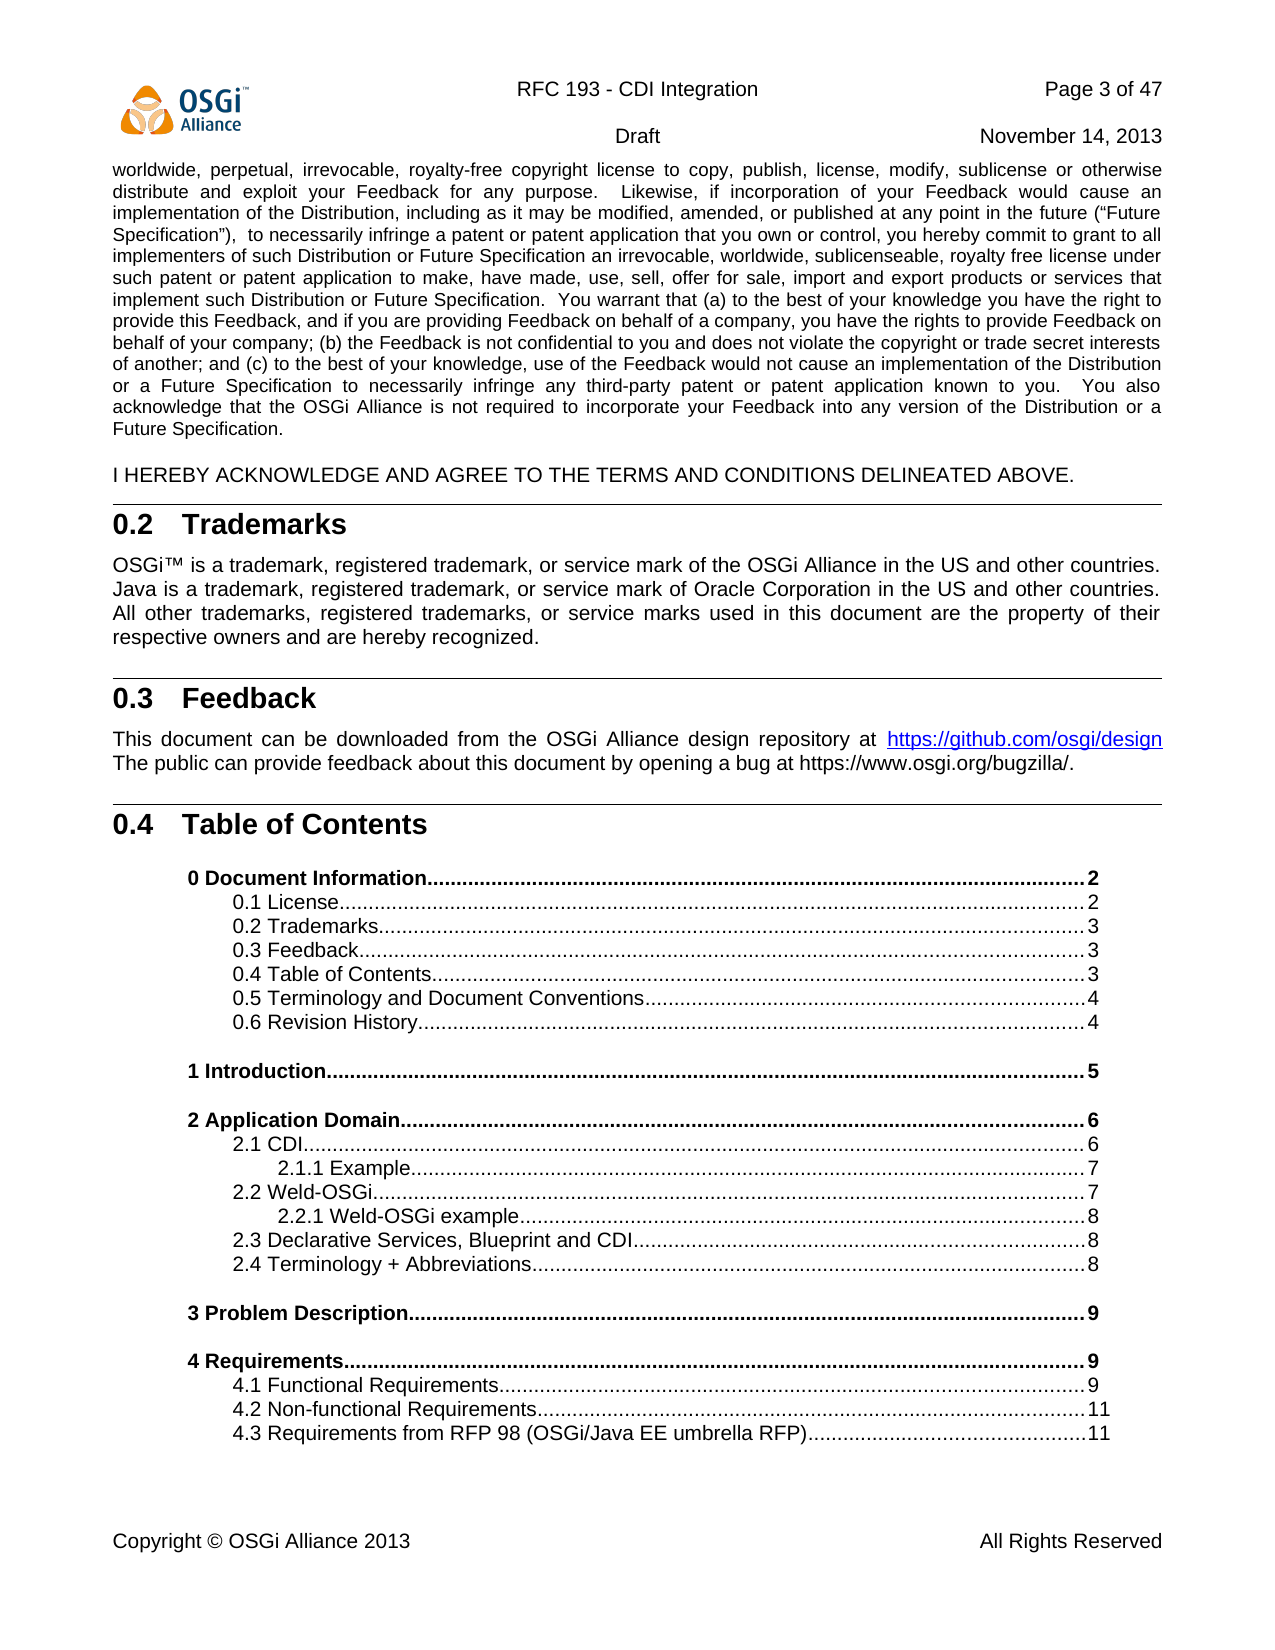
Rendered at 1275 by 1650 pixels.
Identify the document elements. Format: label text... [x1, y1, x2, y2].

text 2.2.1 Weld-OSGi example 8 [277, 1203, 1162, 1227]
text I HEREBY ACKNOWLEDGE AND AGREE TO THE TERMS AND CONDITIONS DELINEATED ABOVE. [112, 463, 1162, 487]
text 2.3 Declarative Services, Blueprint and CDI 8 [232, 1227, 1162, 1251]
text 4.1 Functional Requirements 9 [232, 1373, 1162, 1397]
text 2.1.1 Example 7 [277, 1156, 1162, 1179]
text 4.2 Non-functional Requirements 11 [232, 1397, 1162, 1421]
text worldwide, perpetual, irrevocable, royalty-free copyright license to copy, publish, license, modify, sublicense or otherwise distribute and exploit your Feedback for any purpose. Likewise, if incorporation of your Feedback would cause an implementation of the Distribution, including as it may be modified, amended, or published at any point in the future (“Future Specification”), to necessarily infringe a patent or patent application that you own or control, you hereby commit to grant to all implementers of such Distribution or Future Specification an irrevocable, worldwide, sublicenseable, royalty free license under such patent or patent application to make, have made, use, sell, offer for sale, import and export products or services that implement such Distribution or Future Specification. You warrant that (a) to the best of your knowledge you have the right to provide this Feedback, and if you are providing Feedback on behalf of a company, you have the rights to provide Feedback on behalf of your company; (b) the Feedback is not confidential to you and does not violate the copyright or trade secret interests of another; and (c) to the best of your knowledge, use of the Feedback would not cause an implementation of the Distribution or a Future Specification to necessarily infringe any third-party patent or patent application known to you. You also acknowledge that the OSGi Alliance is not required to incorporate your Feedback into any version of the Distribution or a Future Specification. [112, 159, 1162, 439]
text 0.4 Table of Contents 3 [232, 962, 1162, 986]
text 2.4 Terminology + Abbreviations 8 [232, 1251, 1162, 1275]
text 2 Application Domain 6 [187, 1108, 1162, 1132]
text 1 Introduction 5 [187, 1059, 1162, 1083]
subtitle Trademarks [112, 505, 1162, 541]
text 4.3 Requirements from RFP 98 (OSGi/Java EE umbrella RFP) 11 [232, 1421, 1162, 1445]
text 0.1 License 2 [232, 890, 1162, 914]
text 0.3 Feedback 3 [232, 938, 1162, 962]
picture [113, 78, 257, 142]
text 0 Document Information 2 [187, 866, 1162, 890]
text This document can be downloaded from the OSGi Alliance design repository at https://github.com/osgi/design The public can provide feedback about this document by opening a bug at https://www.osgi.org/bugzilla/. [112, 727, 1162, 775]
subtitle Feedback [112, 679, 1162, 715]
text 0.2 Trademarks 3 [232, 914, 1162, 938]
text 2.2 Weld-OSGi 7 [232, 1179, 1162, 1203]
text 0.6 Revision History 4 [232, 1010, 1162, 1034]
subtitle Table of Contents [112, 805, 1162, 841]
text 4 Requirements 9 [187, 1349, 1162, 1373]
text 0.5 Terminology and Document Conventions 4 [232, 986, 1162, 1010]
text 3 Problem Description 9 [187, 1300, 1162, 1324]
text OSGi™ is a trademark, registered trademark, or service mark of the OSGi Alliance in the US and other countries. Java is a trademark, registered trademark, or service mark of Oracle Corporation in the US and other countries. All other trademarks, registered trademarks, or service marks used in this document are the property of their respective owners and are hereby recognized. [112, 553, 1162, 649]
text 2.1 CDI 6 [232, 1132, 1162, 1156]
